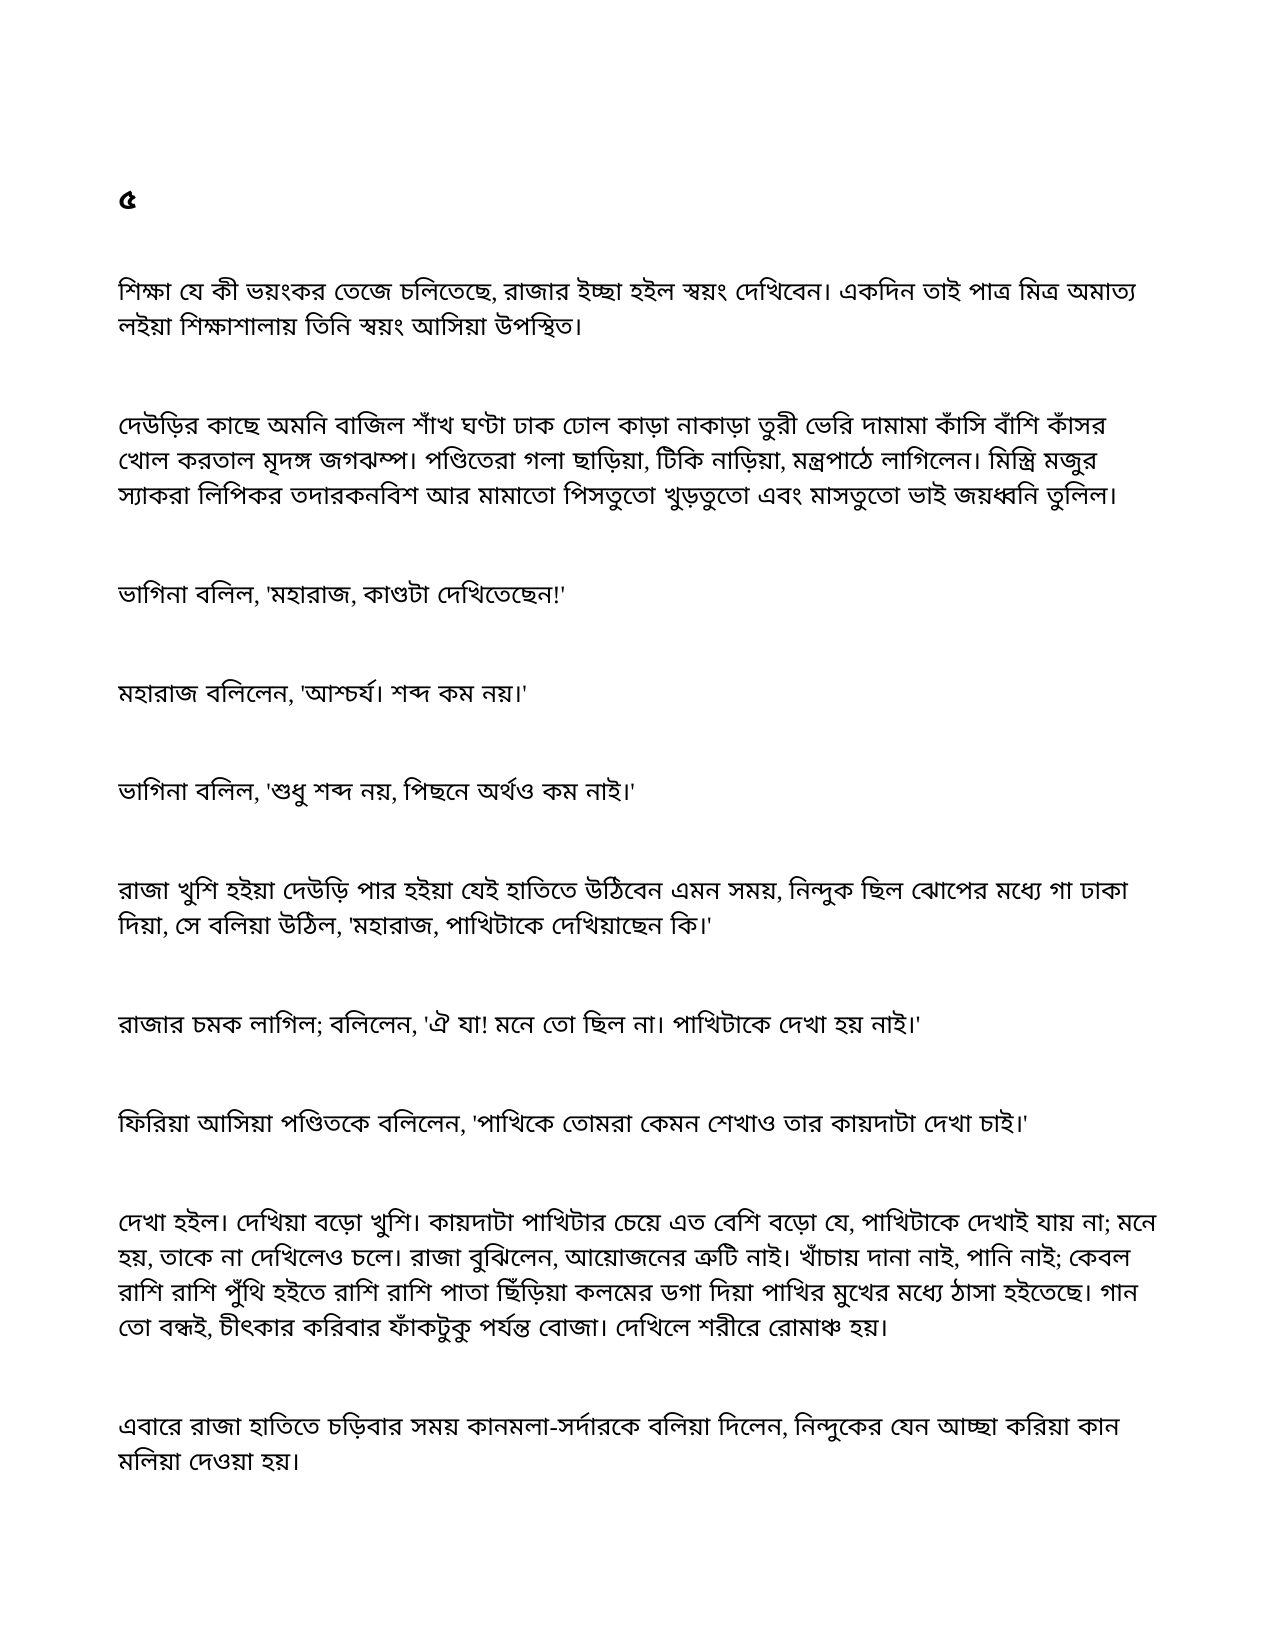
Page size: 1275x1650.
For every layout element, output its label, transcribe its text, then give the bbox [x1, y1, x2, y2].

subtitle ৫ [118, 182, 1157, 216]
text রাজার চমক লাগিল; বলিলেন, 'ঐ যা! মনে তো ছিল না। পাখিটাকে দেখা হয় নাই।' [118, 1010, 1157, 1039]
text ফিরিয়া আসিয়া পণ্ডিতকে বলিলেন, 'পাখিকে তোমরা কেমন শেখাও তার কায়দাটা দেখা চাই।' [118, 1109, 1157, 1138]
text দেউড়ির কাছে অমনি বাজিল শাঁখ ঘণ্টা ঢাক ঢোল কাড়া নাকাড়া তুরী ভেরি দামামা কাঁসি বাঁশি কাঁসর খোল করতাল মৃদঙ্গ জগঝম্প। পণ্ডিতেরা গলা ছাড়িয়া, টিকি নাড়িয়া, মন্ত্রপাঠে লাগিলেন। মিস্ত্রি মজুর স্যাকরা লিপিকর তদারকনবিশ আর মামাতো পিসতুতো খুড়তুতো এবং মাসতুতো ভাই জয়ধ্বনি তুলিল। [118, 411, 1157, 511]
text মহারাজ বলিলেন, 'আশ্চর্য। শব্দ কম নয়।' [118, 679, 1157, 708]
text দেখা হইল। দেখিয়া বড়ো খুশি। কায়দাটা পাখিটার চেয়ে এত বেশি বড়ো যে, পাখিটাকে দেখাই যায় না; মনে হয়, তাকে না দেখিলেও চলে। রাজা বুঝিলেন, আয়োজনের ত্রুটি নাই। খাঁচায় দানা নাই, পানি নাই; কেবল রাশি রাশি পুঁথি হইতে রাশি রাশি পাতা ছিঁড়িয়া কলমের ডগা দিয়া পাখির মুখের মধ্যে ঠাসা হইতেছে। গান তো বন্ধই, চীৎকার করিবার ফাঁকটুকু পর্যন্ত বোজা। দেখিলে শরীরে রোমাঞ্চ হয়। [118, 1208, 1157, 1342]
text এবারে রাজা হাতিতে চড়িবার সময় কানমলা-সর্দারকে বলিয়া দিলেন, নিন্দুকের যেন আচ্ছা করিয়া কান মলিয়া দেওয়া হয়। [118, 1412, 1157, 1476]
text শিক্ষা যে কী ভয়ংকর তেজে চলিতেছে, রাজার ইচ্ছা হইল স্বয়ং দেখিবেন। একদিন তাই পাত্র মিত্র অমাত্য লইয়া শিক্ষাশালায় তিনি স্বয়ং আসিয়া উপস্থিত। [118, 277, 1157, 342]
text ভাগিনা বলিল, 'মহারাজ, কাণ্ডটা দেখিতেছেন!' [118, 580, 1157, 609]
text ভাগিনা বলিল, 'শুধু শব্দ নয়, পিছনে অর্থও কম নাই।' [118, 777, 1157, 807]
text রাজা খুশি হইয়া দেউড়ি পার হইয়া যেই হাতিতে উঠিবেন এমন সময়, নিন্দুক ছিল ঝোপের মধ্যে গা ঢাকা দিয়া, সে বলিয়া উঠিল, 'মহারাজ, পাখিটাকে দেখিয়াছেন কি।' [118, 876, 1157, 941]
